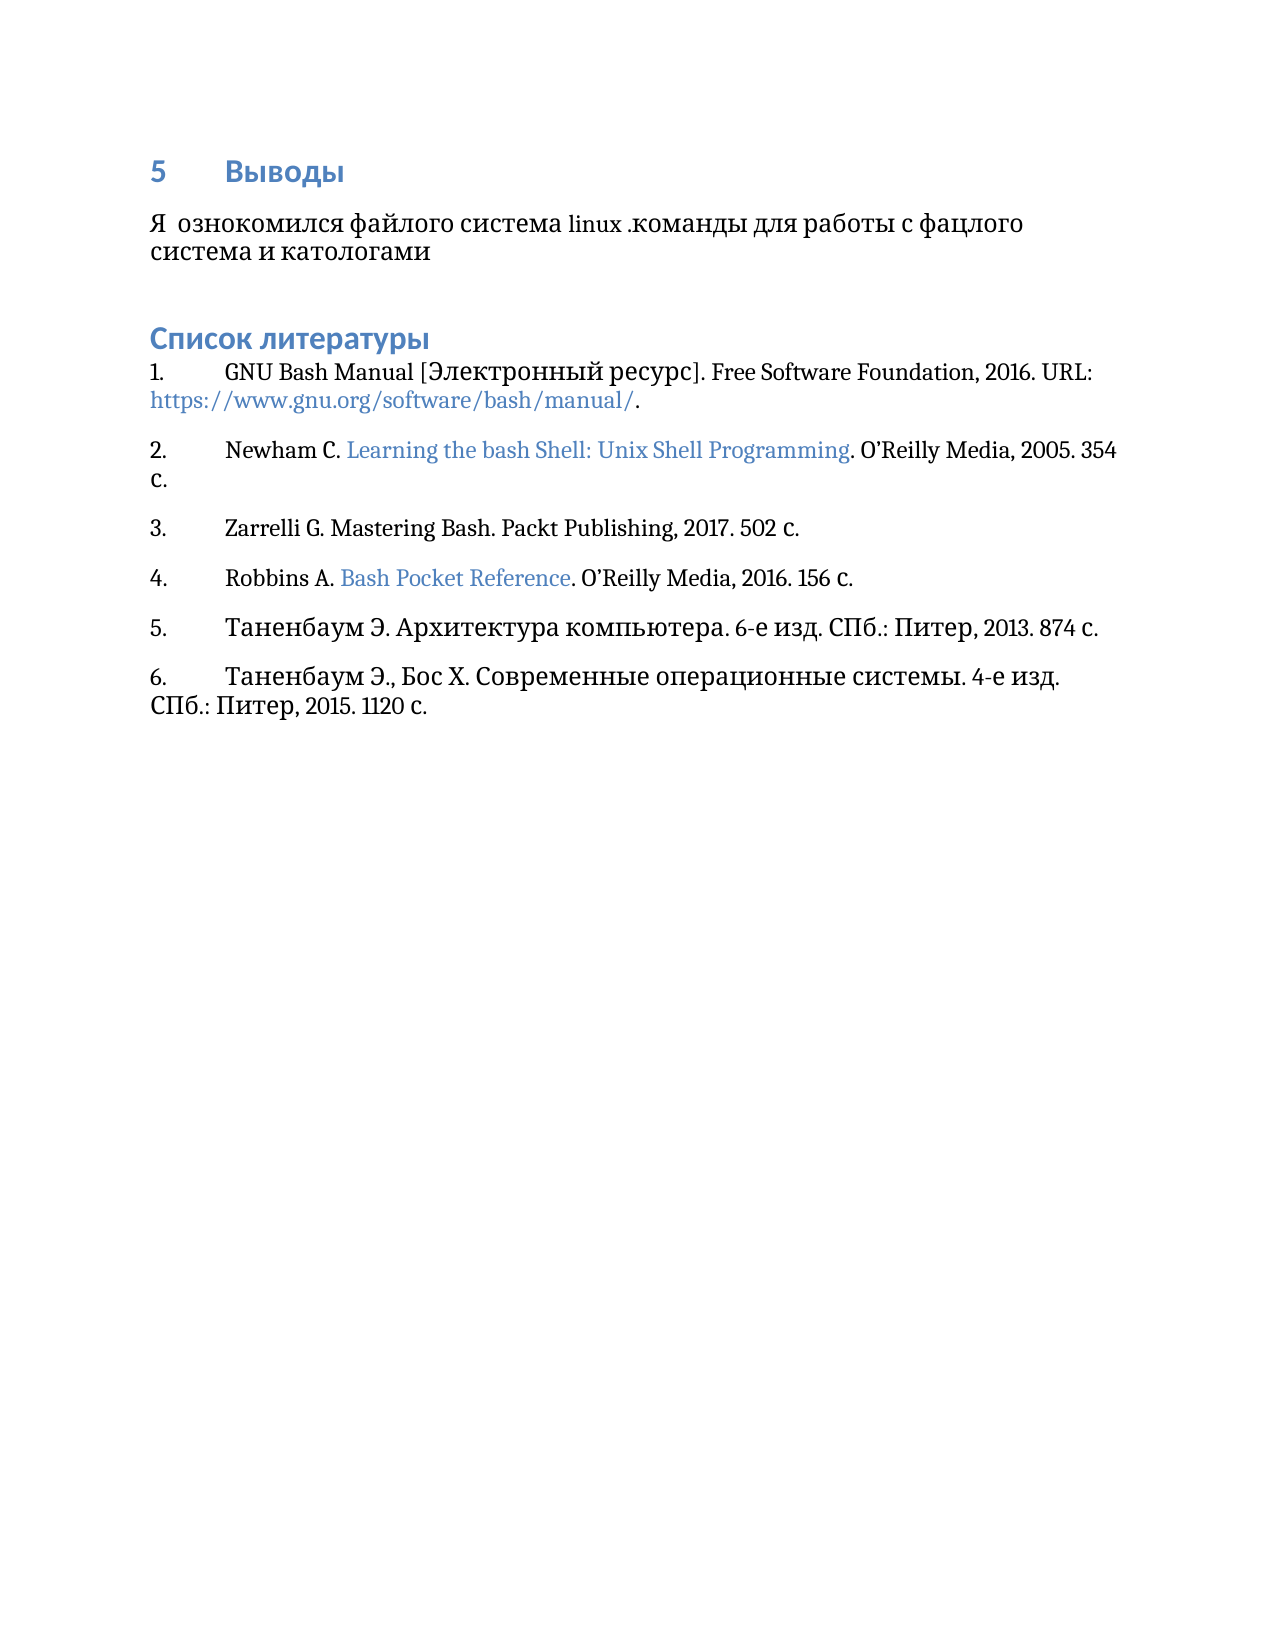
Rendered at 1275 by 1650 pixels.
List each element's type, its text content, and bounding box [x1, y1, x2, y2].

text 3. Zarrelli G. Mastering Bash. Packt Publishing, 2017. 502 с. [150, 514, 1125, 543]
text 2. Newham C. Learning the bash Shell: Unix Shell Programming. O’Reilly Media, 2005. 354 с. [150, 436, 1125, 493]
text Я ознокомился файлого система linux .команды для работы с фацлого система и катологами [150, 209, 1125, 267]
subtitle 5 Выводы [150, 150, 1125, 191]
text 6. Таненбаум Э., Бос Х. Современные операционные системы. 4-е изд. СПб.: Питер, 2015. 1120 с. [150, 663, 1125, 721]
text 5. Таненбаум Э. Архитектура компьютера. 6-е изд. СПб.: Питер, 2013. 874 с. [150, 613, 1125, 642]
subtitle Список литературы [150, 317, 1125, 358]
text 1. GNU Bash Manual [Электронный ресурс]. Free Software Foundation, 2016. URL: https://www.gnu.org/software/bash/manual/. [150, 358, 1125, 415]
text 4. Robbins A. Bash Pocket Reference. O’Reilly Media, 2016. 156 с. [150, 564, 1125, 593]
